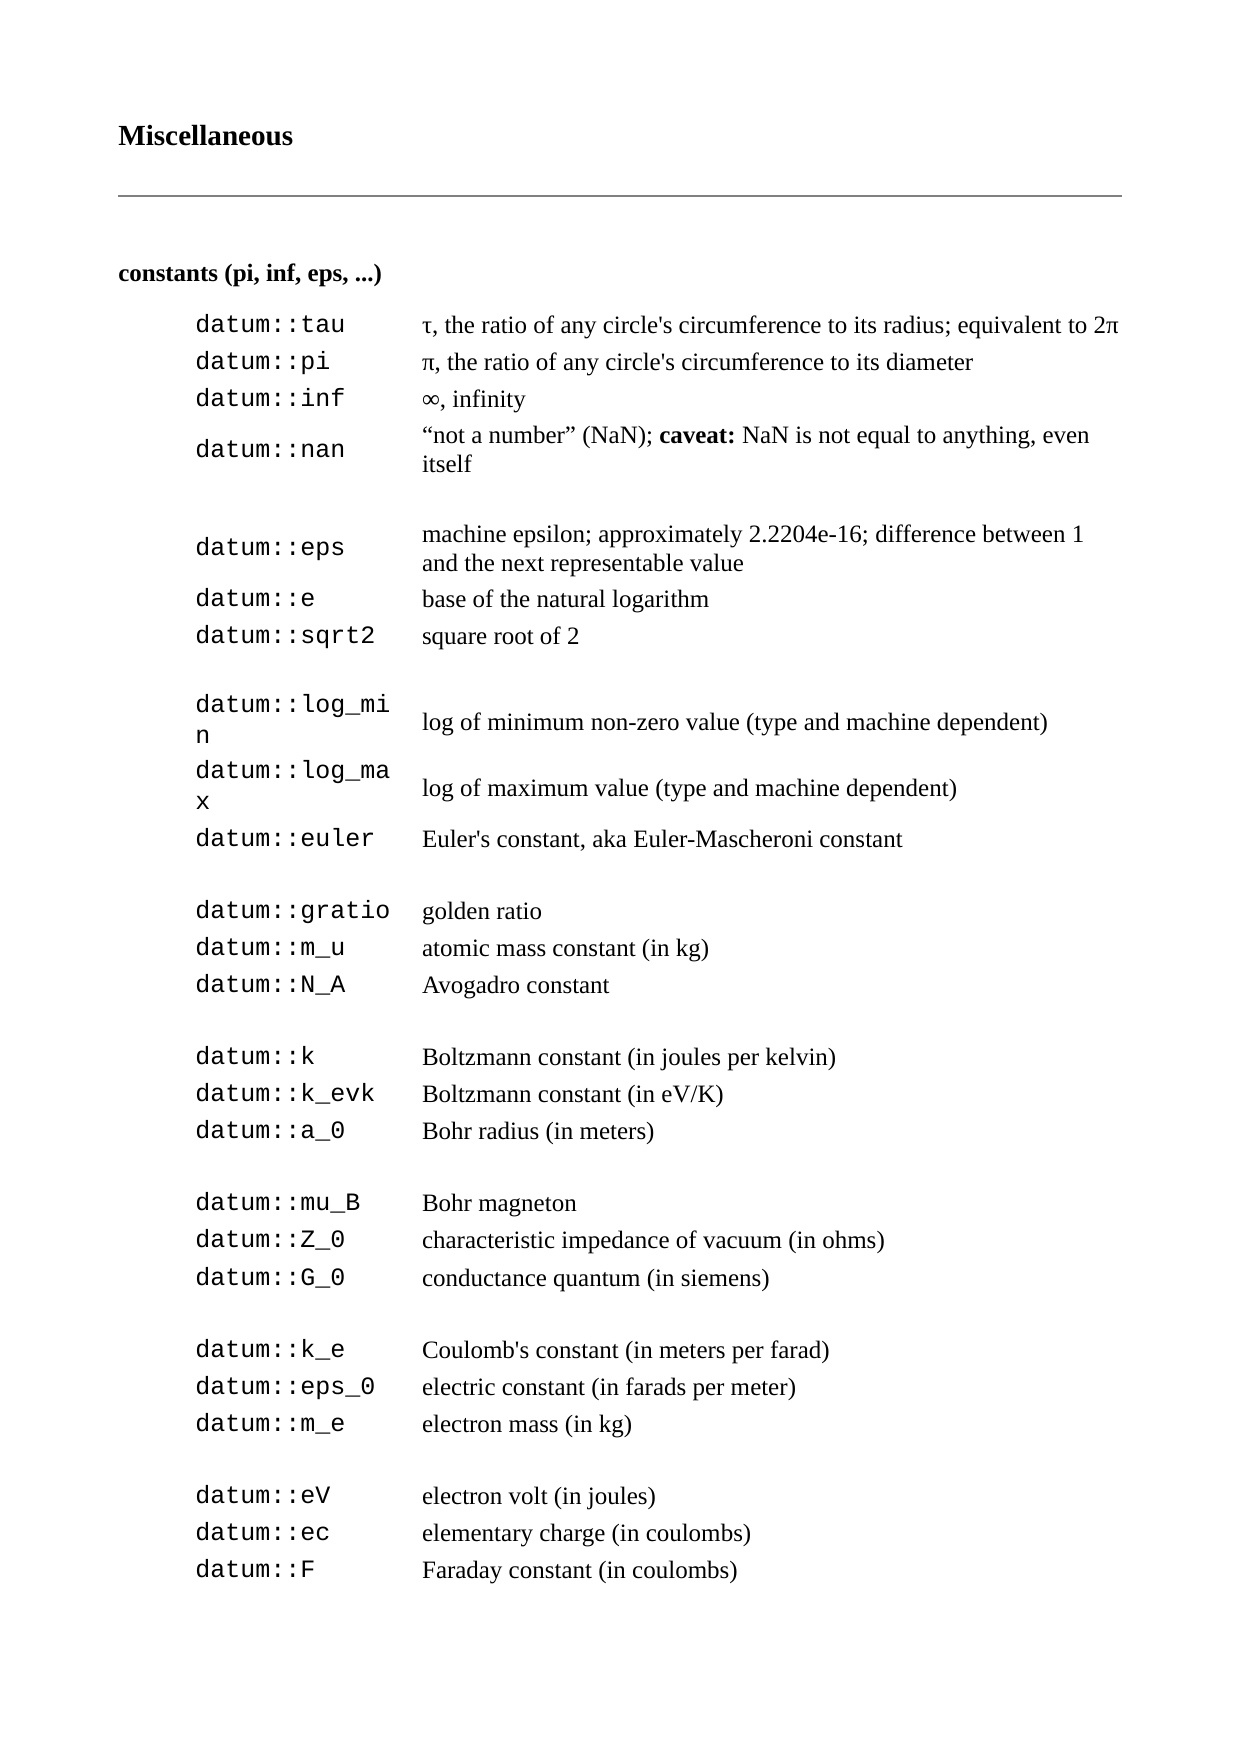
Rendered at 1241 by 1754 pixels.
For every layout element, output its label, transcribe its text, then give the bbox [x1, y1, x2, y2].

table_cell [399, 1149, 419, 1184]
table_cell electron volt (in joules) [419, 1477, 1122, 1514]
table_cell [399, 417, 419, 481]
table_cell datum::k [192, 1038, 399, 1075]
table_cell datum::e [192, 580, 399, 617]
table_cell [192, 1003, 399, 1038]
table_cell [399, 689, 419, 754]
table_cell datum::G_0 [192, 1259, 399, 1296]
table_cell [399, 1442, 419, 1477]
table_cell datum::Z_0 [192, 1221, 399, 1258]
table_cell datum::a_0 [192, 1112, 399, 1149]
table_cell [399, 1038, 419, 1075]
table_cell Bohr radius (in meters) [419, 1112, 1122, 1149]
table_cell [192, 1149, 399, 1184]
table_cell datum::gratio [192, 892, 399, 929]
table_cell [399, 1003, 419, 1038]
table_cell datum::nan [192, 417, 399, 481]
table_cell [399, 1296, 419, 1331]
table_cell [192, 1442, 399, 1477]
table_cell [399, 481, 419, 516]
table_cell datum::euler [192, 820, 399, 857]
table_cell [399, 1075, 419, 1112]
table_cell datum::k_evk [192, 1075, 399, 1112]
table_cell [419, 481, 1122, 516]
table_cell Boltzmann constant (in joules per kelvin) [419, 1038, 1122, 1075]
table_cell datum::log_max [192, 754, 399, 820]
table_cell [419, 1296, 1122, 1331]
table_cell conductance quantum (in siemens) [419, 1259, 1122, 1296]
table_cell datum::ec [192, 1514, 399, 1551]
table_cell [399, 1331, 419, 1368]
table_cell [399, 617, 419, 654]
table_cell datum::N_A [192, 966, 399, 1003]
table_cell characteristic impedance of vacuum (in ohms) [419, 1221, 1122, 1258]
table_cell electron mass (in kg) [419, 1405, 1122, 1442]
table_cell [399, 1184, 419, 1221]
table_cell datum::mu_B [192, 1184, 399, 1221]
table_cell datum::sqrt2 [192, 617, 399, 654]
table_cell [399, 380, 419, 417]
table_cell Euler's constant, aka Euler-Mascheroni constant [419, 820, 1122, 857]
table_cell datum::log_min [192, 689, 399, 754]
table_cell Coulomb's constant (in meters per farad) [419, 1331, 1122, 1368]
table_cell [399, 820, 419, 857]
table_cell datum::k_e [192, 1331, 399, 1368]
table_cell datum::eps [192, 516, 399, 580]
table_cell datum::m_e [192, 1405, 399, 1442]
table_cell [419, 1003, 1122, 1038]
table_cell [192, 654, 399, 689]
table_cell machine epsilon; approximately 2.2204e-16; difference between 1 and the next representable value [419, 516, 1122, 580]
text Miscellaneous [118, 118, 1122, 152]
table_cell log of minimum non-zero value (type and machine dependent) [419, 689, 1122, 754]
table_cell [192, 857, 399, 892]
table_cell [399, 1221, 419, 1258]
table_cell [399, 857, 419, 892]
table_cell Boltzmann constant (in eV/K) [419, 1075, 1122, 1112]
table_cell datum::inf [192, 380, 399, 417]
table_cell [419, 1149, 1122, 1184]
table_cell [399, 892, 419, 929]
table_cell datum::F [192, 1551, 399, 1588]
table_cell [399, 1405, 419, 1442]
table_cell “not a number” (NaN); caveat: NaN is not equal to anything, even itself [419, 417, 1122, 481]
table_cell [419, 857, 1122, 892]
table_cell datum::m_u [192, 929, 399, 966]
table_cell square root of 2 [419, 617, 1122, 654]
table_cell datum::eV [192, 1477, 399, 1514]
table_cell [192, 1588, 399, 1623]
table_header τ, the ratio of any circle's circumference to its radius; equivalent to 2π [419, 306, 1122, 343]
table_cell [399, 754, 419, 820]
table_cell [399, 1588, 419, 1623]
table_header datum::tau [192, 306, 399, 343]
table_cell [399, 1368, 419, 1405]
table_cell datum::pi [192, 343, 399, 380]
table_header [399, 306, 419, 343]
table_cell [399, 966, 419, 1003]
table_cell [399, 1514, 419, 1551]
table_cell [419, 1442, 1122, 1477]
table_cell [419, 1588, 1122, 1623]
table_cell [399, 929, 419, 966]
table_cell [399, 516, 419, 580]
table_cell golden ratio [419, 892, 1122, 929]
table_cell electric constant (in farads per meter) [419, 1368, 1122, 1405]
table_cell base of the natural logarithm [419, 580, 1122, 617]
table_cell [192, 1296, 399, 1331]
table_cell elementary charge (in coulombs) [419, 1514, 1122, 1551]
table_cell Faraday constant (in coulombs) [419, 1551, 1122, 1588]
table_cell [399, 580, 419, 617]
table_cell [399, 1551, 419, 1588]
table_cell Bohr magneton [419, 1184, 1122, 1221]
table_cell [399, 1477, 419, 1514]
table_cell log of maximum value (type and machine dependent) [419, 754, 1122, 820]
table_cell [399, 1259, 419, 1296]
table_cell π, the ratio of any circle's circumference to its diameter [419, 343, 1122, 380]
table_cell [399, 654, 419, 689]
table_cell ∞, infinity [419, 380, 1122, 417]
table_cell datum::eps_0 [192, 1368, 399, 1405]
table_cell [192, 481, 399, 516]
table_cell [399, 1112, 419, 1149]
table_cell [419, 654, 1122, 689]
text constants (pi, inf, eps, ...) [118, 258, 1122, 287]
table_cell [399, 343, 419, 380]
table_cell atomic mass constant (in kg) [419, 929, 1122, 966]
table_cell Avogadro constant [419, 966, 1122, 1003]
